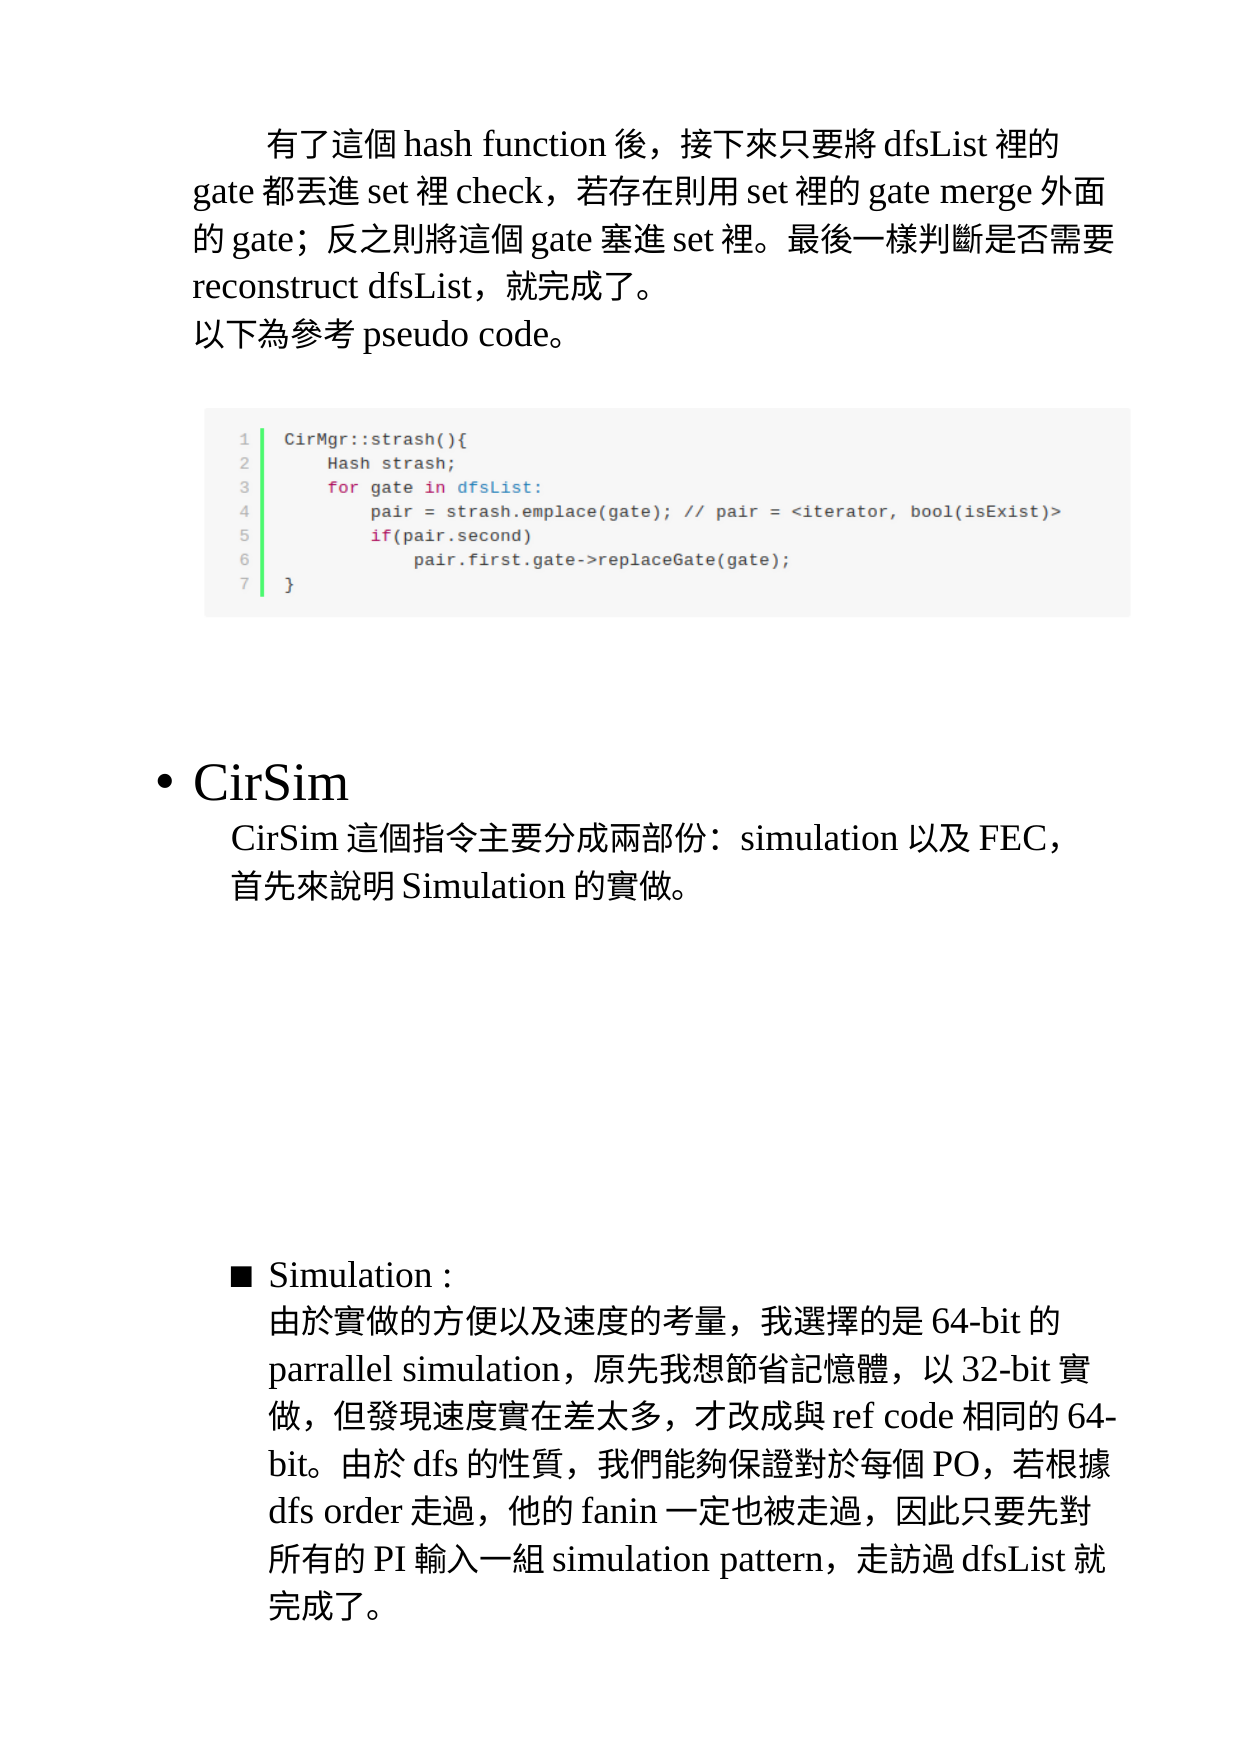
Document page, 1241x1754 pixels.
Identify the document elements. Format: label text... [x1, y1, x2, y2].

list Simulation : [231, 1252, 1122, 1296]
text 以下為參考pseudo code。 [118, 308, 1122, 356]
picture [202, 408, 1132, 621]
list CirSim這個指令主要分成兩部份：simulation以及FEC， [193, 812, 1122, 860]
list CirSim [156, 750, 1122, 812]
text reconstruct dfsList，就完成了。 [118, 261, 1122, 308]
list 首先來說明Simulation的實做。 [193, 860, 1122, 907]
text 有了這個hash function後，接下來只要將dfsList裡的 gate都丟進set裡check，若存在則用set裡的gate merge外面 的gate；反之則將這個gate塞進set裡。最後一樣判斷是否需要 [118, 118, 1122, 261]
list 由於實做的方便以及速度的考量，我選擇的是64-bit的parrallel simulation，原先我想節省記憶體，以32-bit實做，但發現速度實在差太多，才改成與ref code相同的64-bit。由於dfs的性質，我們能夠保證對於每個PO，若根據dfs order走過，他的fanin一定也被走過，因此只要先對所有的PI輸入一組simulation pattern，走訪過dfsList就完成了。 [231, 1296, 1122, 1628]
